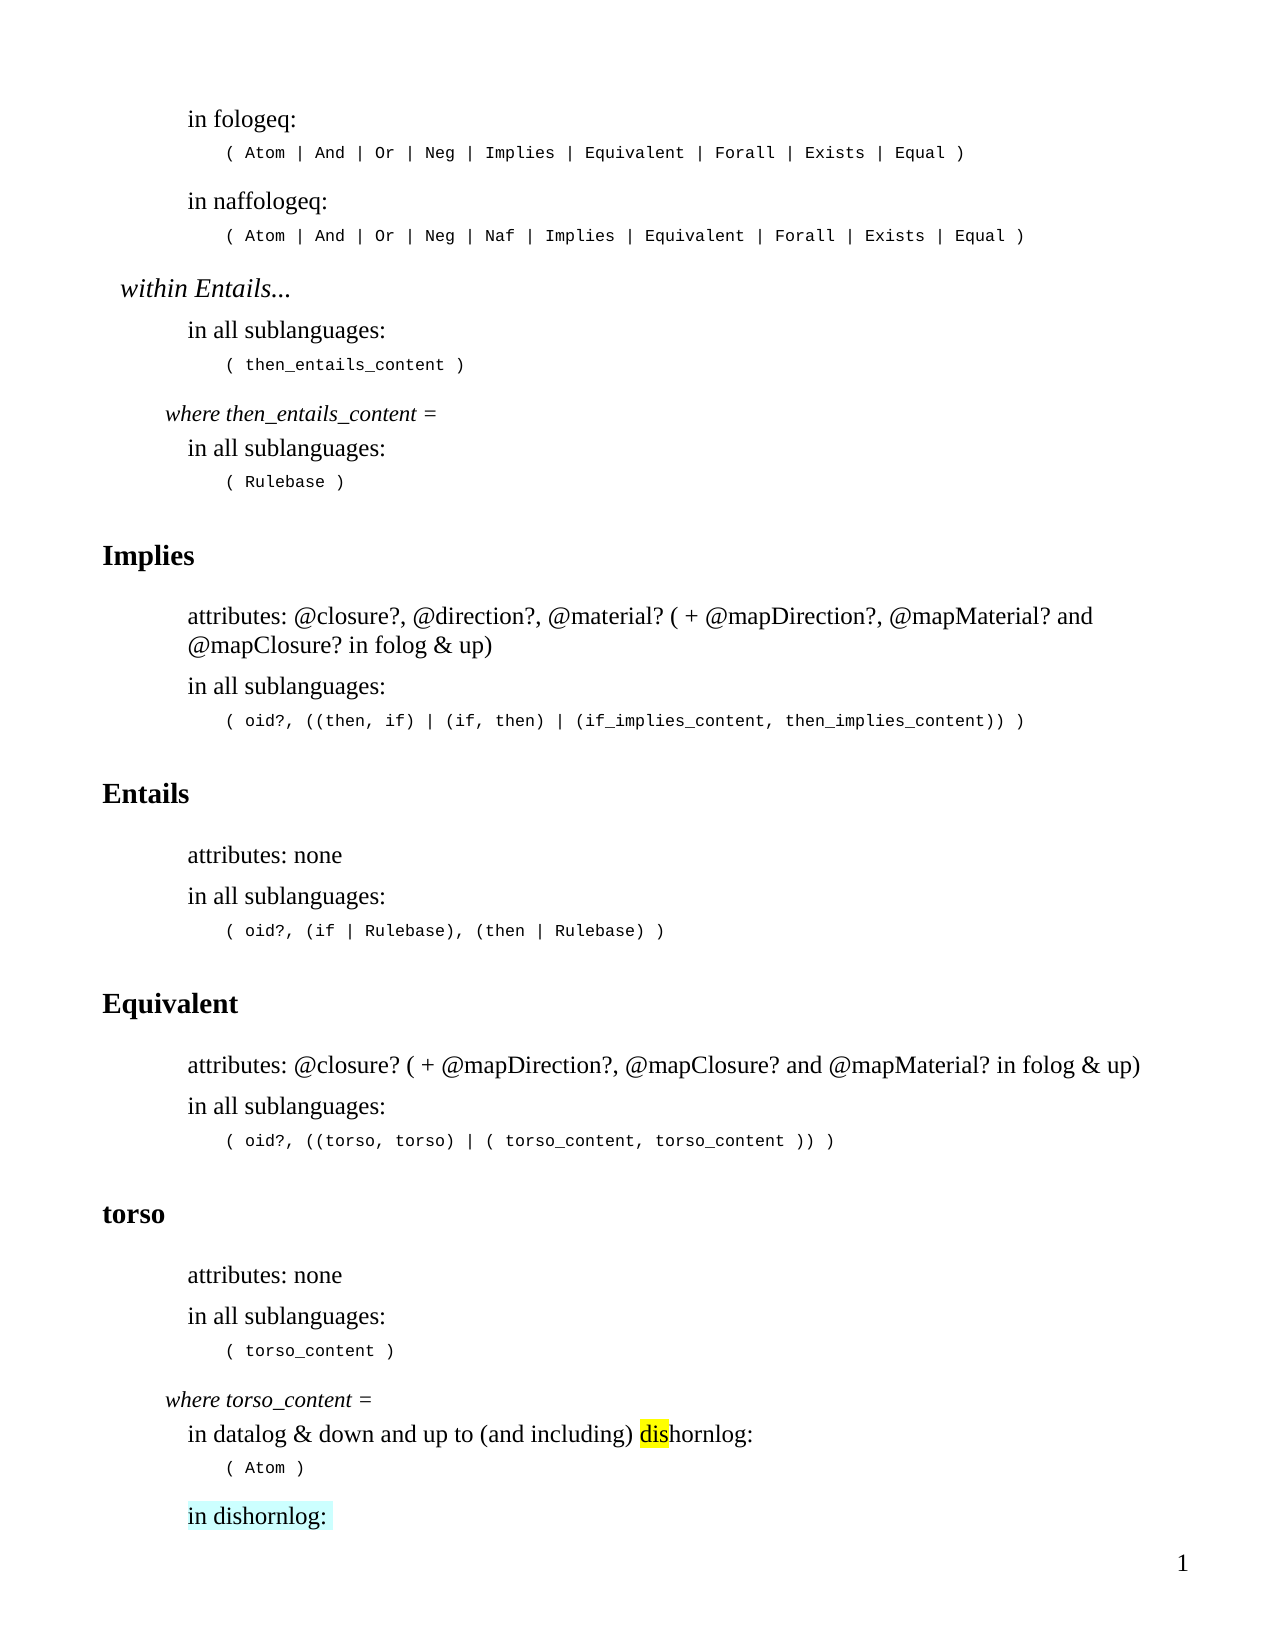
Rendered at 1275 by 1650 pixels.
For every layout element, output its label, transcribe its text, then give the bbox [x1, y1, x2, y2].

text in all sublanguages: [187, 315, 1200, 344]
text in all sublanguages: [187, 671, 1200, 700]
text ( Rulebase ) [225, 474, 1200, 493]
text ( then_entails_content ) [225, 356, 1200, 375]
text in all sublanguages: [187, 1301, 1200, 1330]
subtitle Implies [102, 538, 1200, 571]
text ( oid?, ((torso, torso) | ( torso_content, torso_content )) ) [225, 1132, 1200, 1151]
subtitle where then_entails_content = [165, 400, 1200, 427]
text in datalog & down and up to (and including) dishornlog: [187, 1419, 1200, 1448]
text attributes: none [187, 840, 1200, 869]
text ( oid?, ((then, if) | (if, then) | (if_implies_content, then_implies_content)) ) [225, 713, 1200, 732]
text ( Atom | And | Or | Neg | Naf | Implies | Equivalent | Forall | Exists | Equal ) [225, 228, 1200, 246]
text attributes: @closure?, @direction?, @material? ( + @mapDirection?, @mapMaterial? and @mapClosure? in folog & up) [187, 601, 1200, 659]
text ( Atom ) [225, 1460, 1200, 1479]
subtitle Entails [102, 777, 1200, 810]
subtitle torso [102, 1196, 1200, 1230]
text ( Atom | And | Or | Neg | Implies | Equivalent | Forall | Exists | Equal ) [225, 145, 1200, 164]
text ( torso_content ) [225, 1342, 1200, 1361]
text in naffologeq: [187, 186, 1200, 215]
text in dishornlog: [187, 1501, 1200, 1530]
text in all sublanguages: [187, 1091, 1200, 1120]
text attributes: none [187, 1260, 1200, 1289]
subtitle within Entails... [120, 272, 1200, 303]
text in fologeq: [187, 104, 1200, 132]
subtitle where torso_content = [165, 1386, 1200, 1413]
text in all sublanguages: [187, 881, 1200, 910]
text attributes: @closure? ( + @mapDirection?, @mapClosure? and @mapMaterial? in folog & up) [187, 1050, 1200, 1079]
text ( oid?, (if | Rulebase), (then | Rulebase) ) [225, 923, 1200, 941]
subtitle Equivalent [102, 986, 1200, 1020]
text in all sublanguages: [187, 433, 1200, 462]
